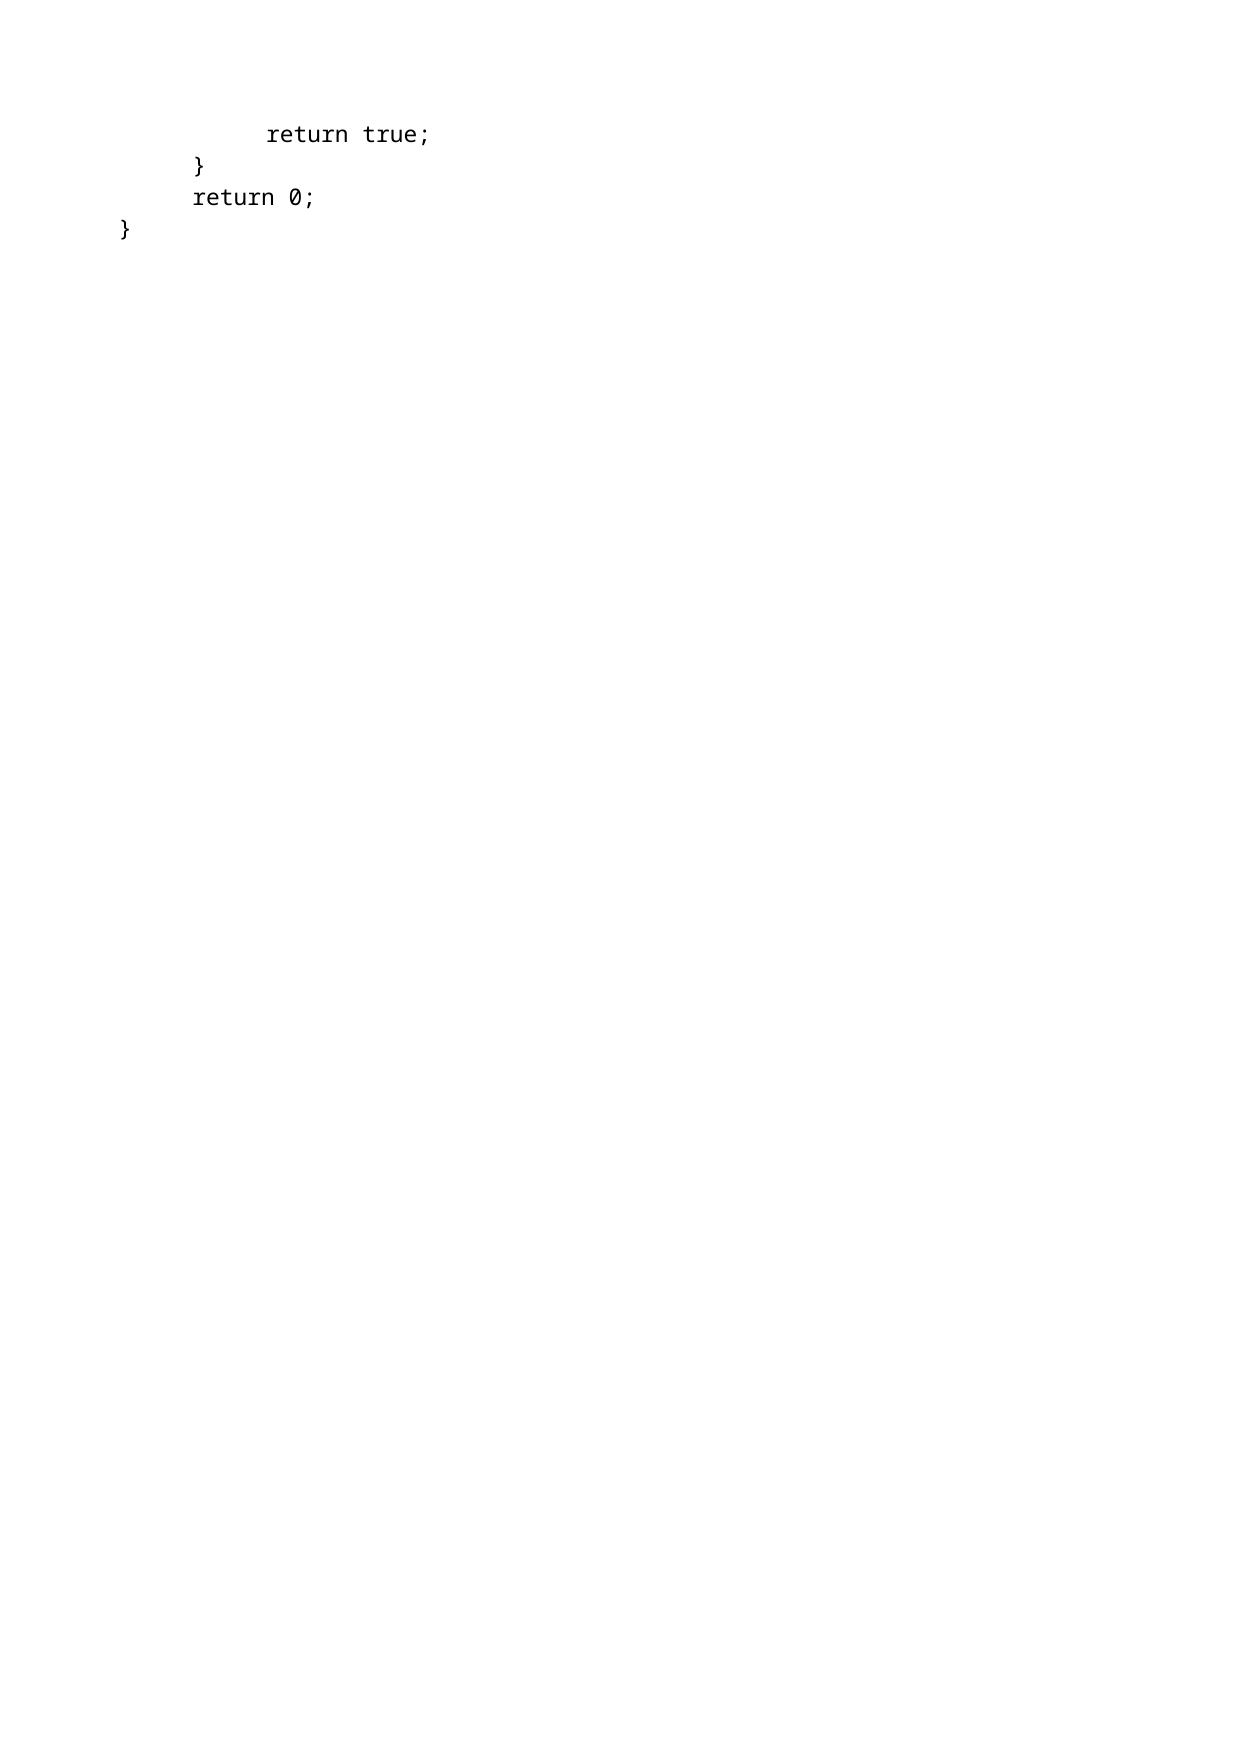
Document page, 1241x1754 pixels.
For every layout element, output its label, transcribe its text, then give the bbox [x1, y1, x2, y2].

text } [118, 212, 1122, 243]
text return 0; [118, 181, 1122, 212]
text return true; [118, 118, 1122, 149]
text } [118, 149, 1122, 181]
